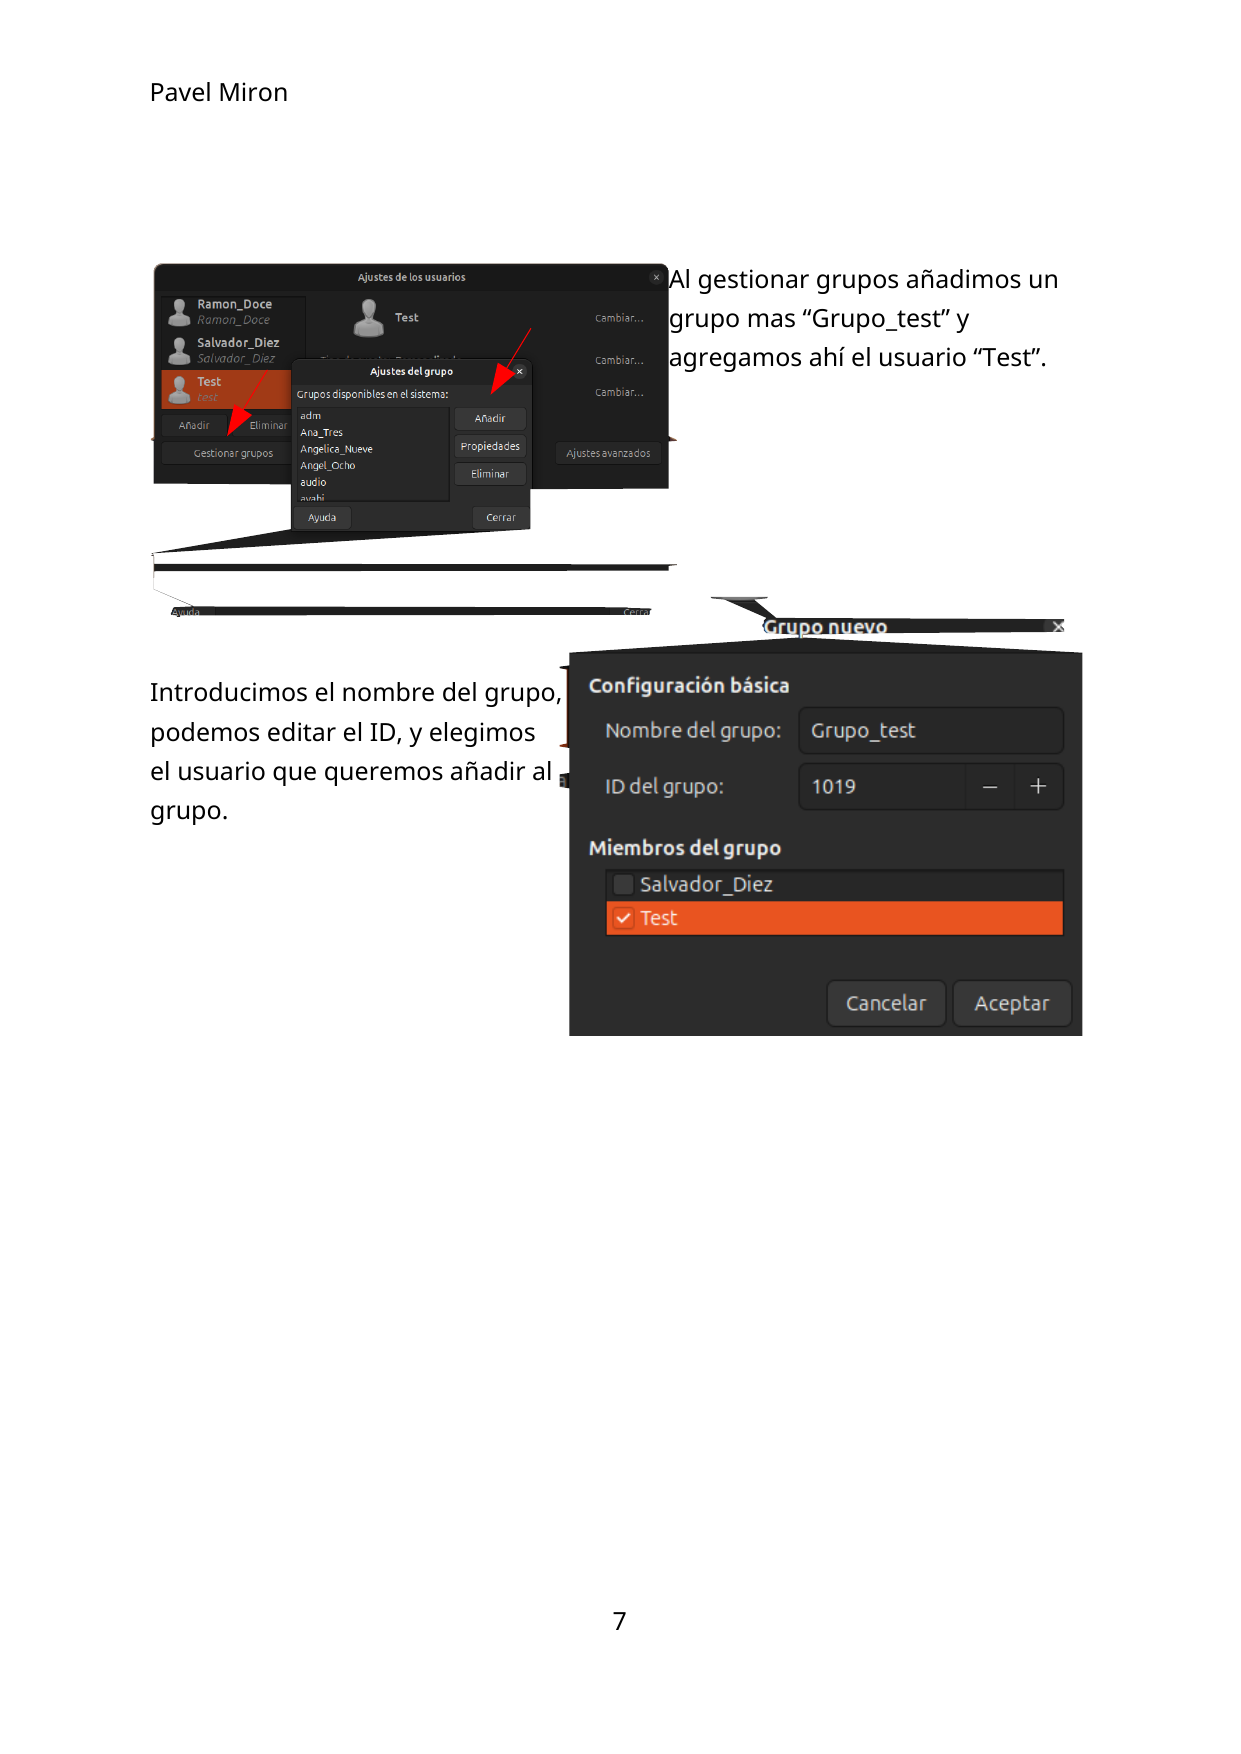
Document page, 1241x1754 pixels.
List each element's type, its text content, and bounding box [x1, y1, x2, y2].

text Introducimos el nombre del grupo, podemos editar el ID, y elegimos el usuario que queremos añadir al grupo. [150, 675, 569, 827]
text Al gestionar grupos añadimos un grupo mas “Grupo_test” y agregamos ahí el usuario “Test”. [150, 262, 1090, 374]
